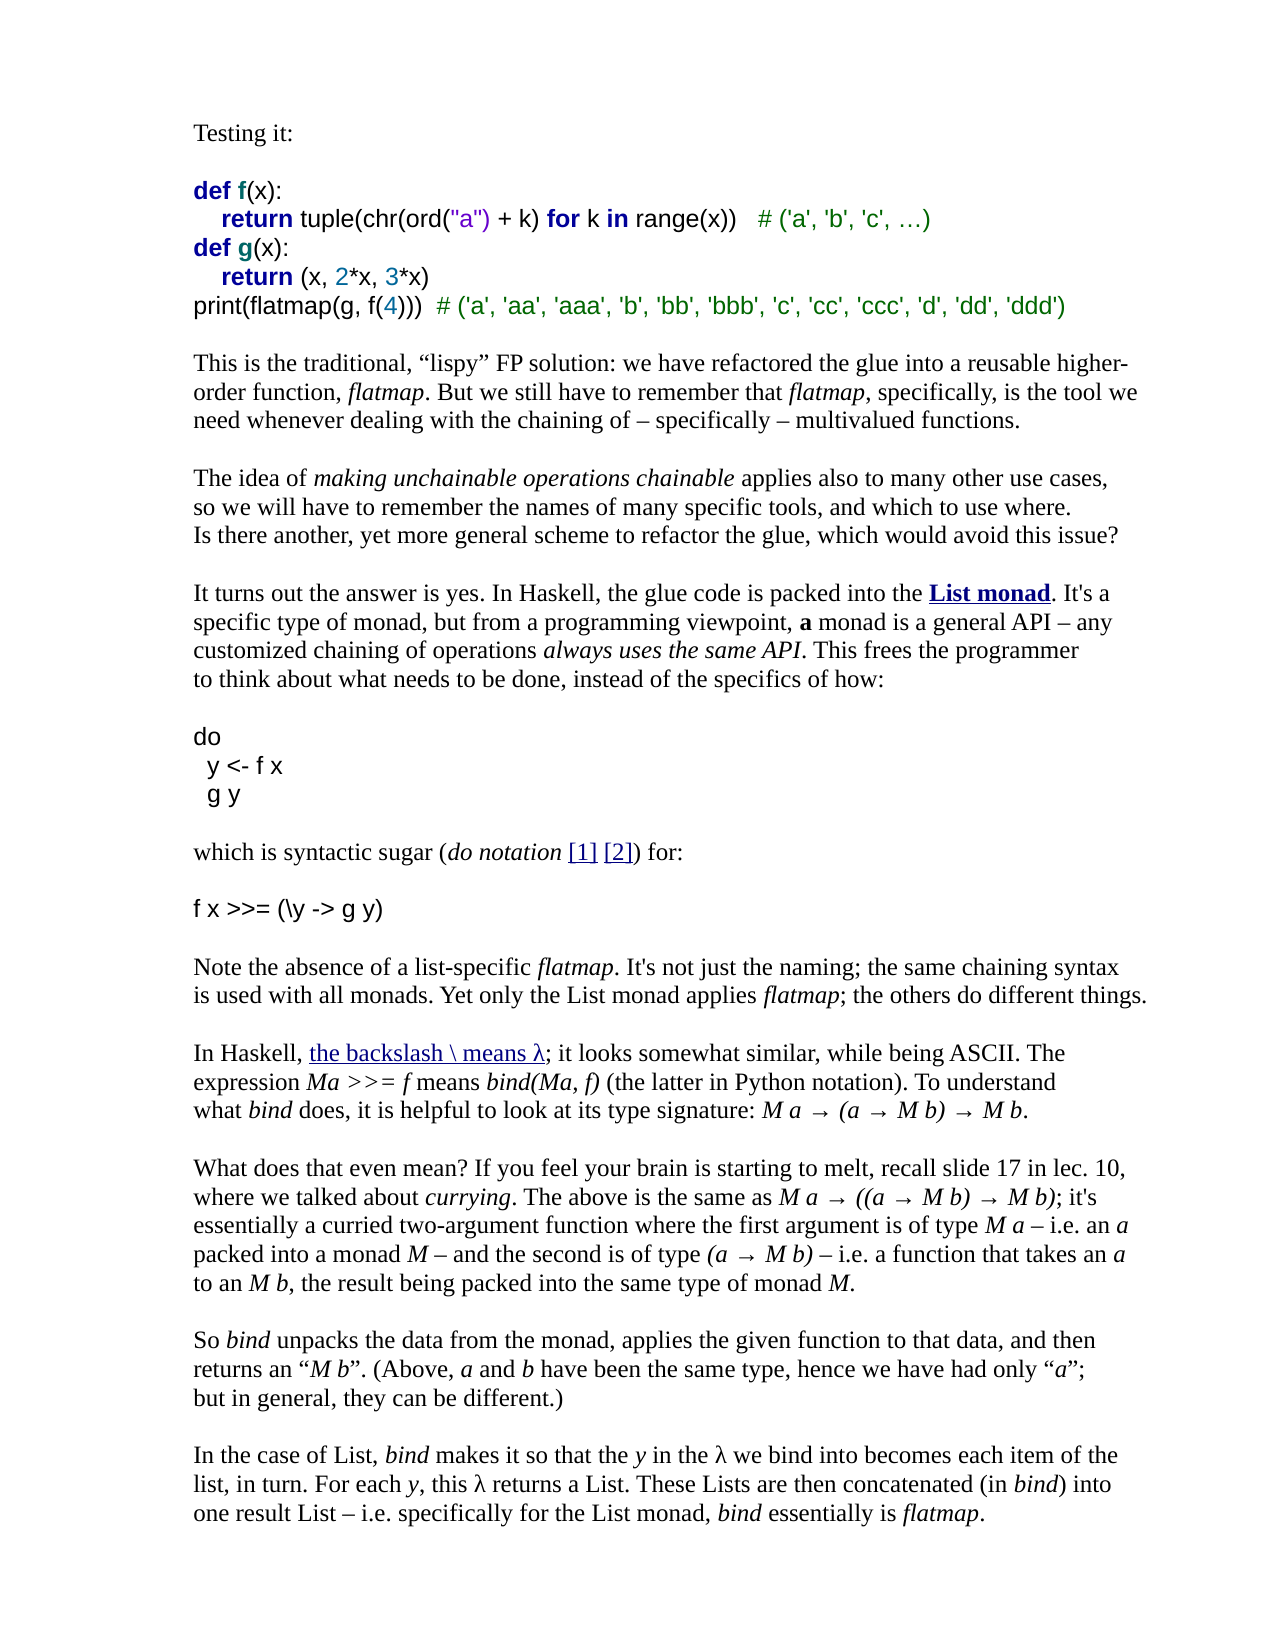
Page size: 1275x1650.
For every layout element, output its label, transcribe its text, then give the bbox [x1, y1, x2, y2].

list Testing it: def f(x): return tuple(chr(ord("a") + k) for k in range(x)) # ('a', 'b', 'c', …) def g(x): return (x, 2*x, 3*x) print(flatmap(g, f(4))) # ('a', 'aa', 'aaa', 'b', 'bb', 'bbb', 'c', 'cc', 'ccc', 'd', 'dd', 'ddd') This is the traditional, “lispy” FP solution: we have refactored the glue into a reusable higher-order function, flatmap. But we still have to remember that flatmap, specifically, is the tool we need whenever dealing with the chaining of – specifically – multivalued functions. The idea of making unchainable operations chainable applies also to many other use cases, so we will have to remember the names of many specific tools, and which to use where. Is there another, yet more general scheme to refactor the glue, which would avoid this issue? It turns out the answer is yes. In Haskell, the glue code is packed into the List monad. It's a specific type of monad, but from a programming viewpoint, a monad is a general API – any customized chaining of operations always uses the same API. This frees the programmer to think about what needs to be done, instead of the specifics of how: do y <- f x g y which is syntactic sugar (do notation [1] [2]) for: f x >>= (\y -> g y) Note the absence of a list-specific flatmap. It's not just the naming; the same chaining syntax is used with all monads. Yet only the List monad applies flatmap; the others do different things. In Haskell, the backslash \ means λ; it looks somewhat similar, while being ASCII. The expression Ma >>= f means bind(Ma, f) (the latter in Python notation). To understand what bind does, it is helpful to look at its type signature: M a → (a → M b) → M b. What does that even mean? If you feel your brain is starting to melt, recall slide 17 in lec. 10, where we talked about currying. The above is the same as M a → ((a → M b) → M b); it's essentially a curried two-argument function where the first argument is of type M a – i.e. an a packed into a monad M – and the second is of type (a → M b) – i.e. a function that takes an a to an M b, the result being packed into the same type of monad M. So bind unpacks the data from the monad, applies the given function to that data, and then returns an “M b”. (Above, a and b have been the same type, hence we have had only “a”; but in general, they can be different.) In the case of List, bind makes it so that the y in the λ we bind into becomes each item of the list, in turn. For each y, this λ returns a List. These Lists are then concatenated (in bind) into one result List – i.e. specifically for the List monad, bind essentially is flatmap. [156, 118, 1157, 1527]
